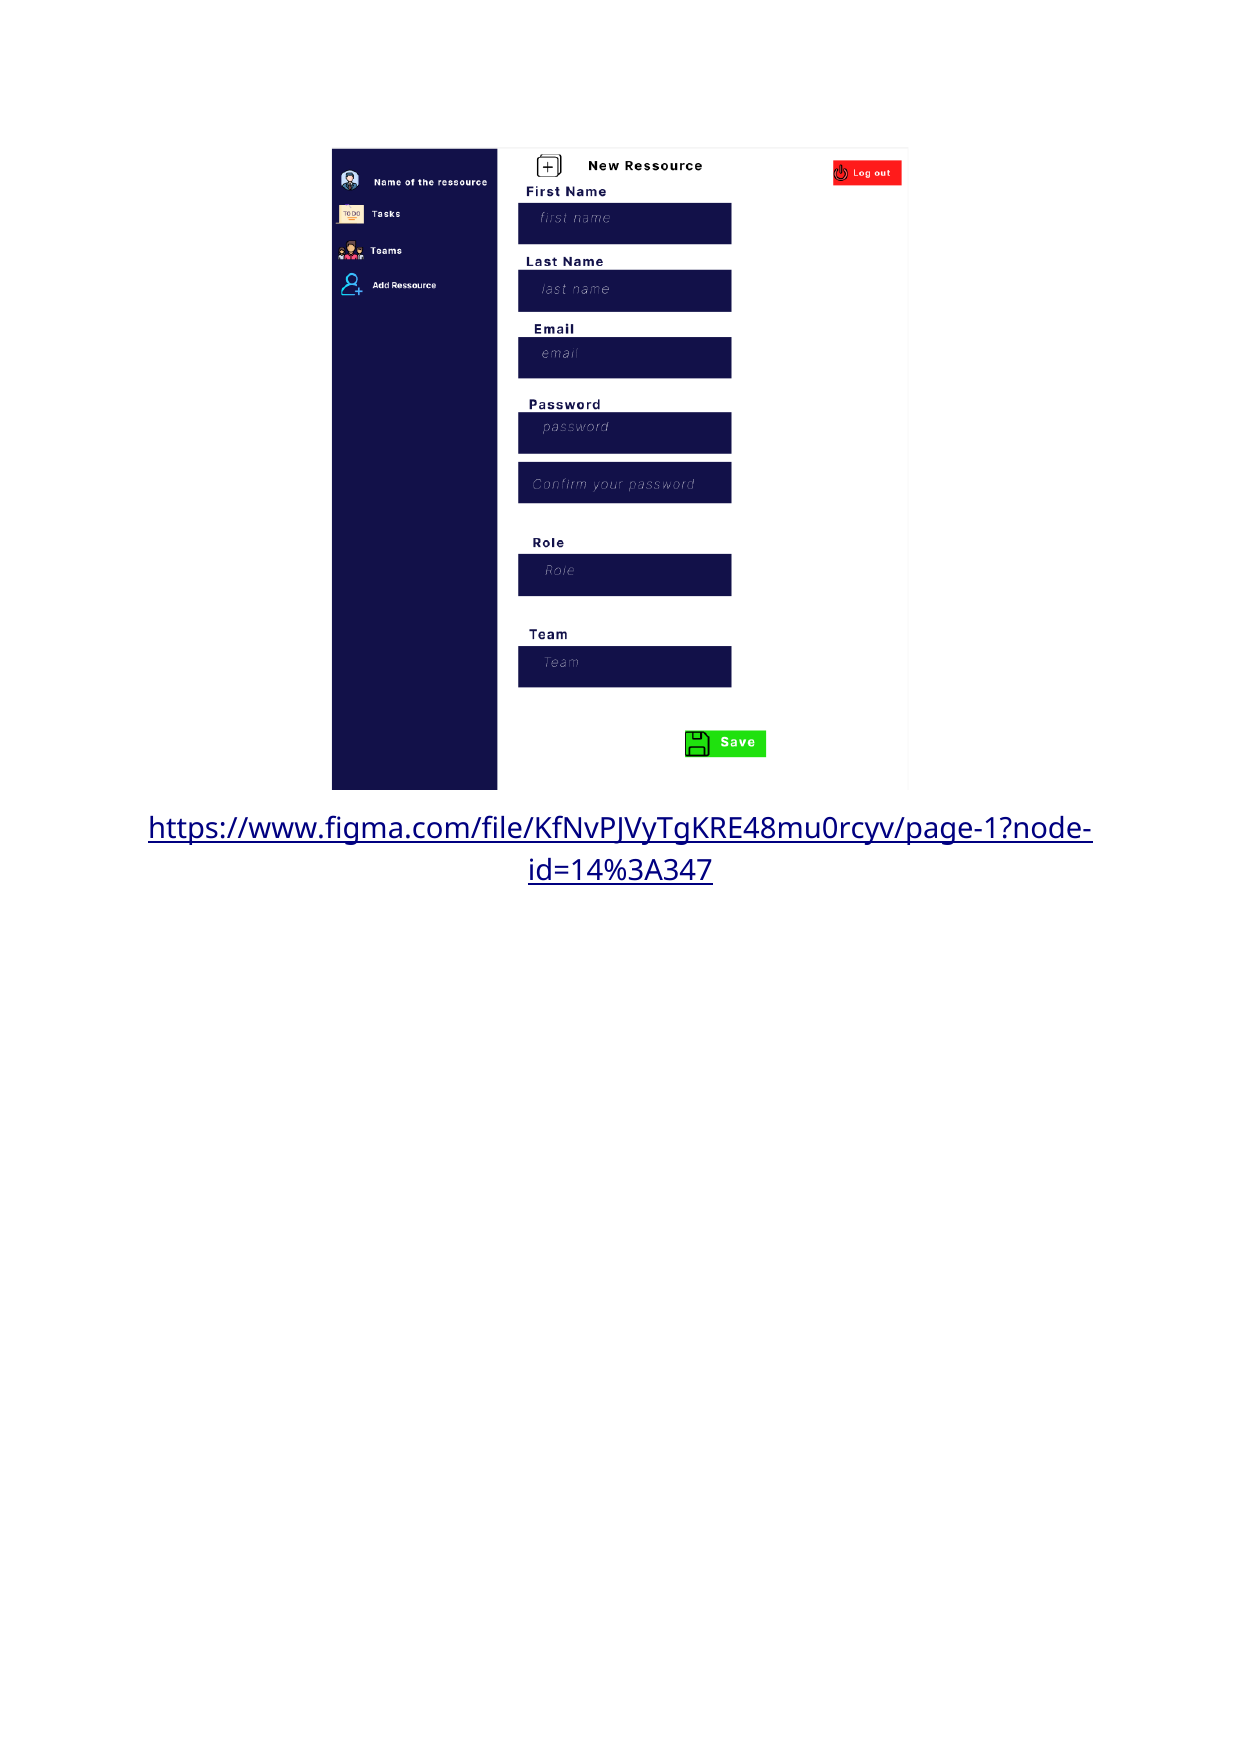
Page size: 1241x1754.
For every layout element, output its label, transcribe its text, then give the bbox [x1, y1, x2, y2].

text https://www.figma.com/file/KfNvPJVyTgKRE48mu0rcyv/page-1?node- [148, 808, 1093, 841]
text id=14%3A347 [148, 843, 1093, 889]
